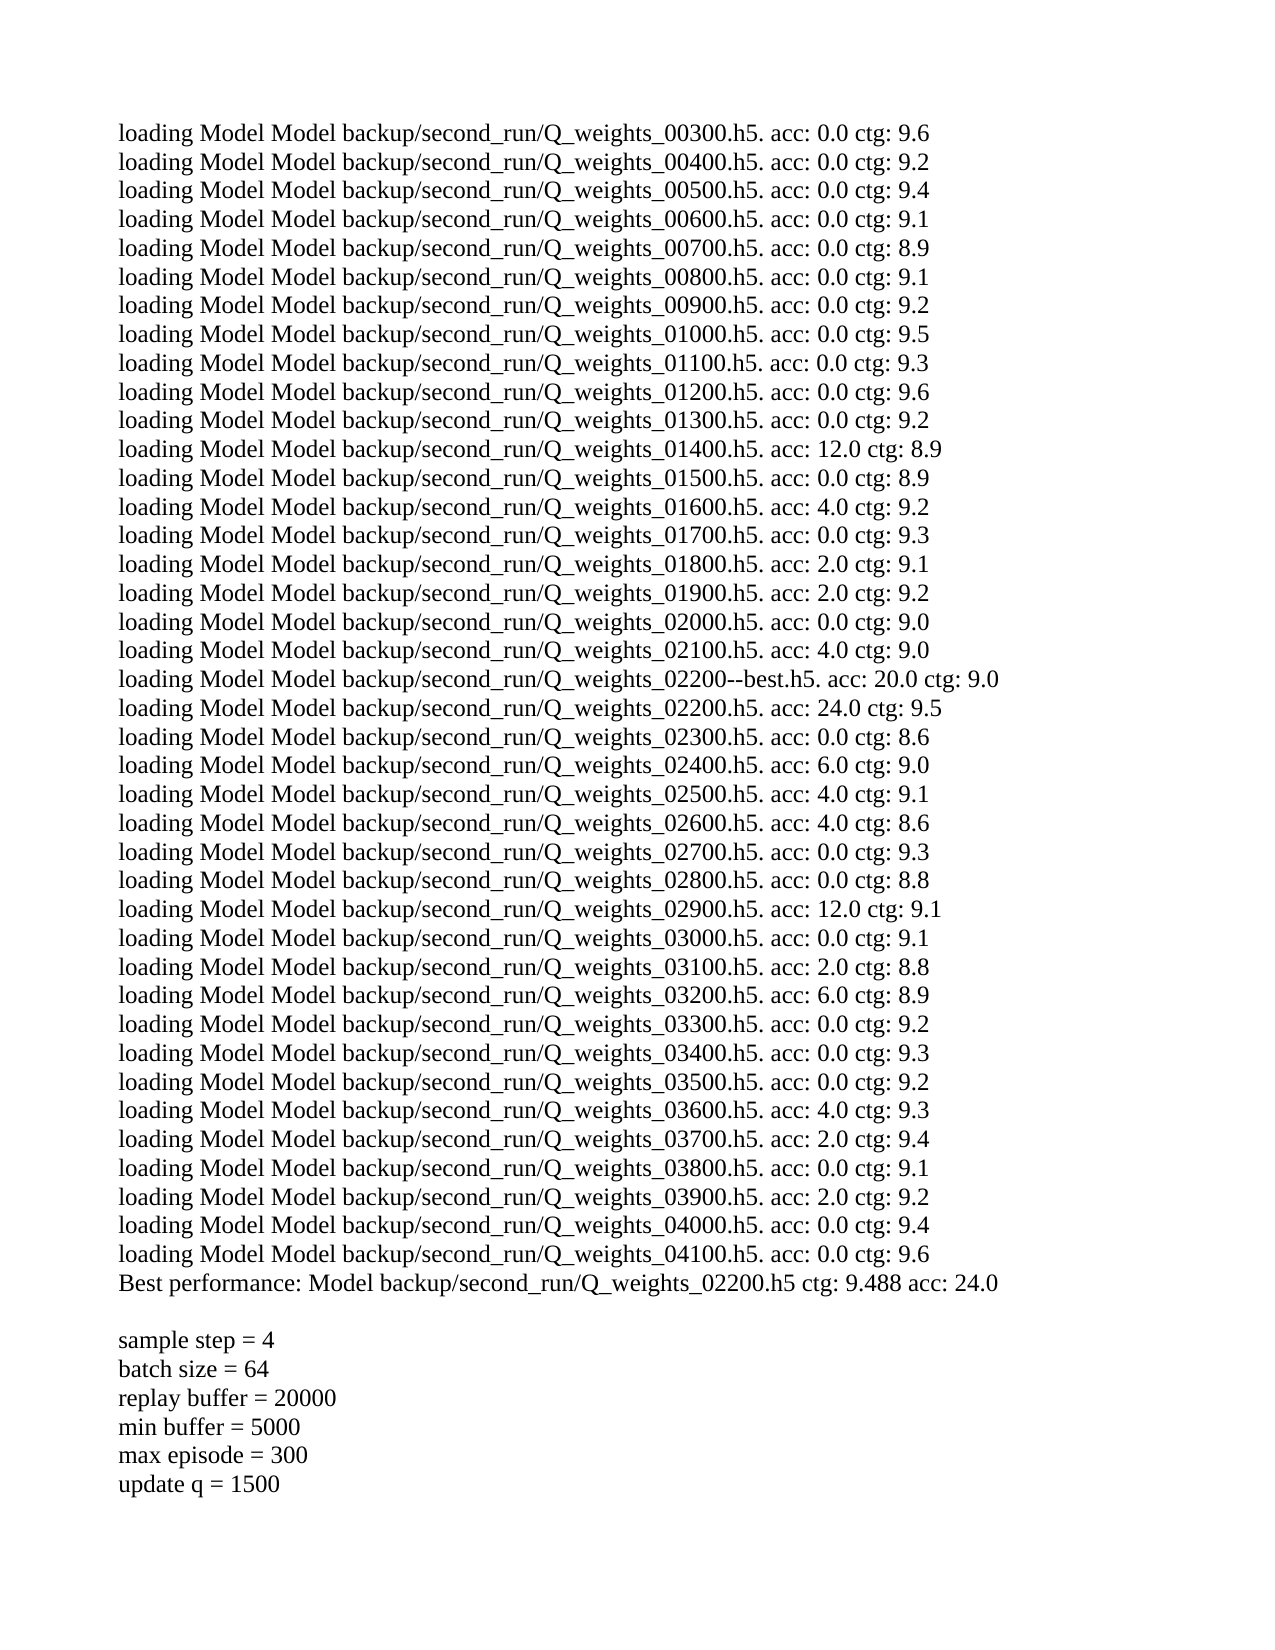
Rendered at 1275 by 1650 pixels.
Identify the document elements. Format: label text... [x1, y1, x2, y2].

text loading Model Model backup/second_run/Q_weights_02000.h5. acc: 0.0 ctg: 9.0 [118, 607, 1157, 636]
text loading Model Model backup/second_run/Q_weights_02800.h5. acc: 0.0 ctg: 8.8 [118, 866, 1157, 894]
text loading Model Model backup/second_run/Q_weights_02400.h5. acc: 6.0 ctg: 9.0 [118, 751, 1157, 779]
text loading Model Model backup/second_run/Q_weights_02900.h5. acc: 12.0 ctg: 9.1 [118, 894, 1157, 923]
text loading Model Model backup/second_run/Q_weights_00300.h5. acc: 0.0 ctg: 9.6 [118, 118, 1157, 147]
text replay buffer = 20000 [118, 1383, 1157, 1412]
text loading Model Model backup/second_run/Q_weights_00900.h5. acc: 0.0 ctg: 9.2 [118, 291, 1157, 319]
text loading Model Model backup/second_run/Q_weights_00500.h5. acc: 0.0 ctg: 9.4 [118, 176, 1157, 204]
text loading Model Model backup/second_run/Q_weights_01600.h5. acc: 4.0 ctg: 9.2 [118, 492, 1157, 521]
text loading Model Model backup/second_run/Q_weights_03500.h5. acc: 0.0 ctg: 9.2 [118, 1067, 1157, 1096]
text loading Model Model backup/second_run/Q_weights_04000.h5. acc: 0.0 ctg: 9.4 [118, 1211, 1157, 1239]
text loading Model Model backup/second_run/Q_weights_01300.h5. acc: 0.0 ctg: 9.2 [118, 406, 1157, 434]
text loading Model Model backup/second_run/Q_weights_01400.h5. acc: 12.0 ctg: 8.9 [118, 434, 1157, 463]
text loading Model Model backup/second_run/Q_weights_01200.h5. acc: 0.0 ctg: 9.6 [118, 377, 1157, 406]
text loading Model Model backup/second_run/Q_weights_00400.h5. acc: 0.0 ctg: 9.2 [118, 147, 1157, 176]
text loading Model Model backup/second_run/Q_weights_00700.h5. acc: 0.0 ctg: 8.9 [118, 233, 1157, 262]
text min buffer = 5000 [118, 1412, 1157, 1441]
text loading Model Model backup/second_run/Q_weights_02600.h5. acc: 4.0 ctg: 8.6 [118, 808, 1157, 837]
text loading Model Model backup/second_run/Q_weights_02500.h5. acc: 4.0 ctg: 9.1 [118, 779, 1157, 808]
text loading Model Model backup/second_run/Q_weights_02100.h5. acc: 4.0 ctg: 9.0 [118, 636, 1157, 664]
text loading Model Model backup/second_run/Q_weights_03900.h5. acc: 2.0 ctg: 9.2 [118, 1182, 1157, 1211]
text loading Model Model backup/second_run/Q_weights_00600.h5. acc: 0.0 ctg: 9.1 [118, 204, 1157, 233]
text loading Model Model backup/second_run/Q_weights_03200.h5. acc: 6.0 ctg: 8.9 [118, 981, 1157, 1009]
text loading Model Model backup/second_run/Q_weights_04100.h5. acc: 0.0 ctg: 9.6 [118, 1239, 1157, 1268]
text loading Model Model backup/second_run/Q_weights_03300.h5. acc: 0.0 ctg: 9.2 [118, 1009, 1157, 1038]
text loading Model Model backup/second_run/Q_weights_00800.h5. acc: 0.0 ctg: 9.1 [118, 262, 1157, 291]
text loading Model Model backup/second_run/Q_weights_01500.h5. acc: 0.0 ctg: 8.9 [118, 463, 1157, 492]
text loading Model Model backup/second_run/Q_weights_01700.h5. acc: 0.0 ctg: 9.3 [118, 521, 1157, 549]
text loading Model Model backup/second_run/Q_weights_01800.h5. acc: 2.0 ctg: 9.1 [118, 549, 1157, 578]
text loading Model Model backup/second_run/Q_weights_02300.h5. acc: 0.0 ctg: 8.6 [118, 722, 1157, 751]
text loading Model Model backup/second_run/Q_weights_03700.h5. acc: 2.0 ctg: 9.4 [118, 1124, 1157, 1153]
text loading Model Model backup/second_run/Q_weights_03800.h5. acc: 0.0 ctg: 9.1 [118, 1153, 1157, 1182]
text loading Model Model backup/second_run/Q_weights_02200--best.h5. acc: 20.0 ctg: 9.0 [118, 664, 1157, 693]
text loading Model Model backup/second_run/Q_weights_01900.h5. acc: 2.0 ctg: 9.2 [118, 578, 1157, 607]
text max episode = 300 [118, 1441, 1157, 1469]
text loading Model Model backup/second_run/Q_weights_02700.h5. acc: 0.0 ctg: 9.3 [118, 837, 1157, 866]
text Best performance: Model backup/second_run/Q_weights_02200.h5 ctg: 9.488 acc: 24.0 [118, 1268, 1157, 1297]
text loading Model Model backup/second_run/Q_weights_03000.h5. acc: 0.0 ctg: 9.1 [118, 923, 1157, 952]
text update q = 1500 [118, 1469, 1157, 1498]
text loading Model Model backup/second_run/Q_weights_03100.h5. acc: 2.0 ctg: 8.8 [118, 952, 1157, 981]
text loading Model Model backup/second_run/Q_weights_02200.h5. acc: 24.0 ctg: 9.5 [118, 693, 1157, 722]
text loading Model Model backup/second_run/Q_weights_03600.h5. acc: 4.0 ctg: 9.3 [118, 1096, 1157, 1124]
text sample step = 4 [118, 1326, 1157, 1354]
text batch size = 64 [118, 1354, 1157, 1383]
text loading Model Model backup/second_run/Q_weights_01000.h5. acc: 0.0 ctg: 9.5 [118, 319, 1157, 348]
text loading Model Model backup/second_run/Q_weights_01100.h5. acc: 0.0 ctg: 9.3 [118, 348, 1157, 377]
text loading Model Model backup/second_run/Q_weights_03400.h5. acc: 0.0 ctg: 9.3 [118, 1038, 1157, 1067]
